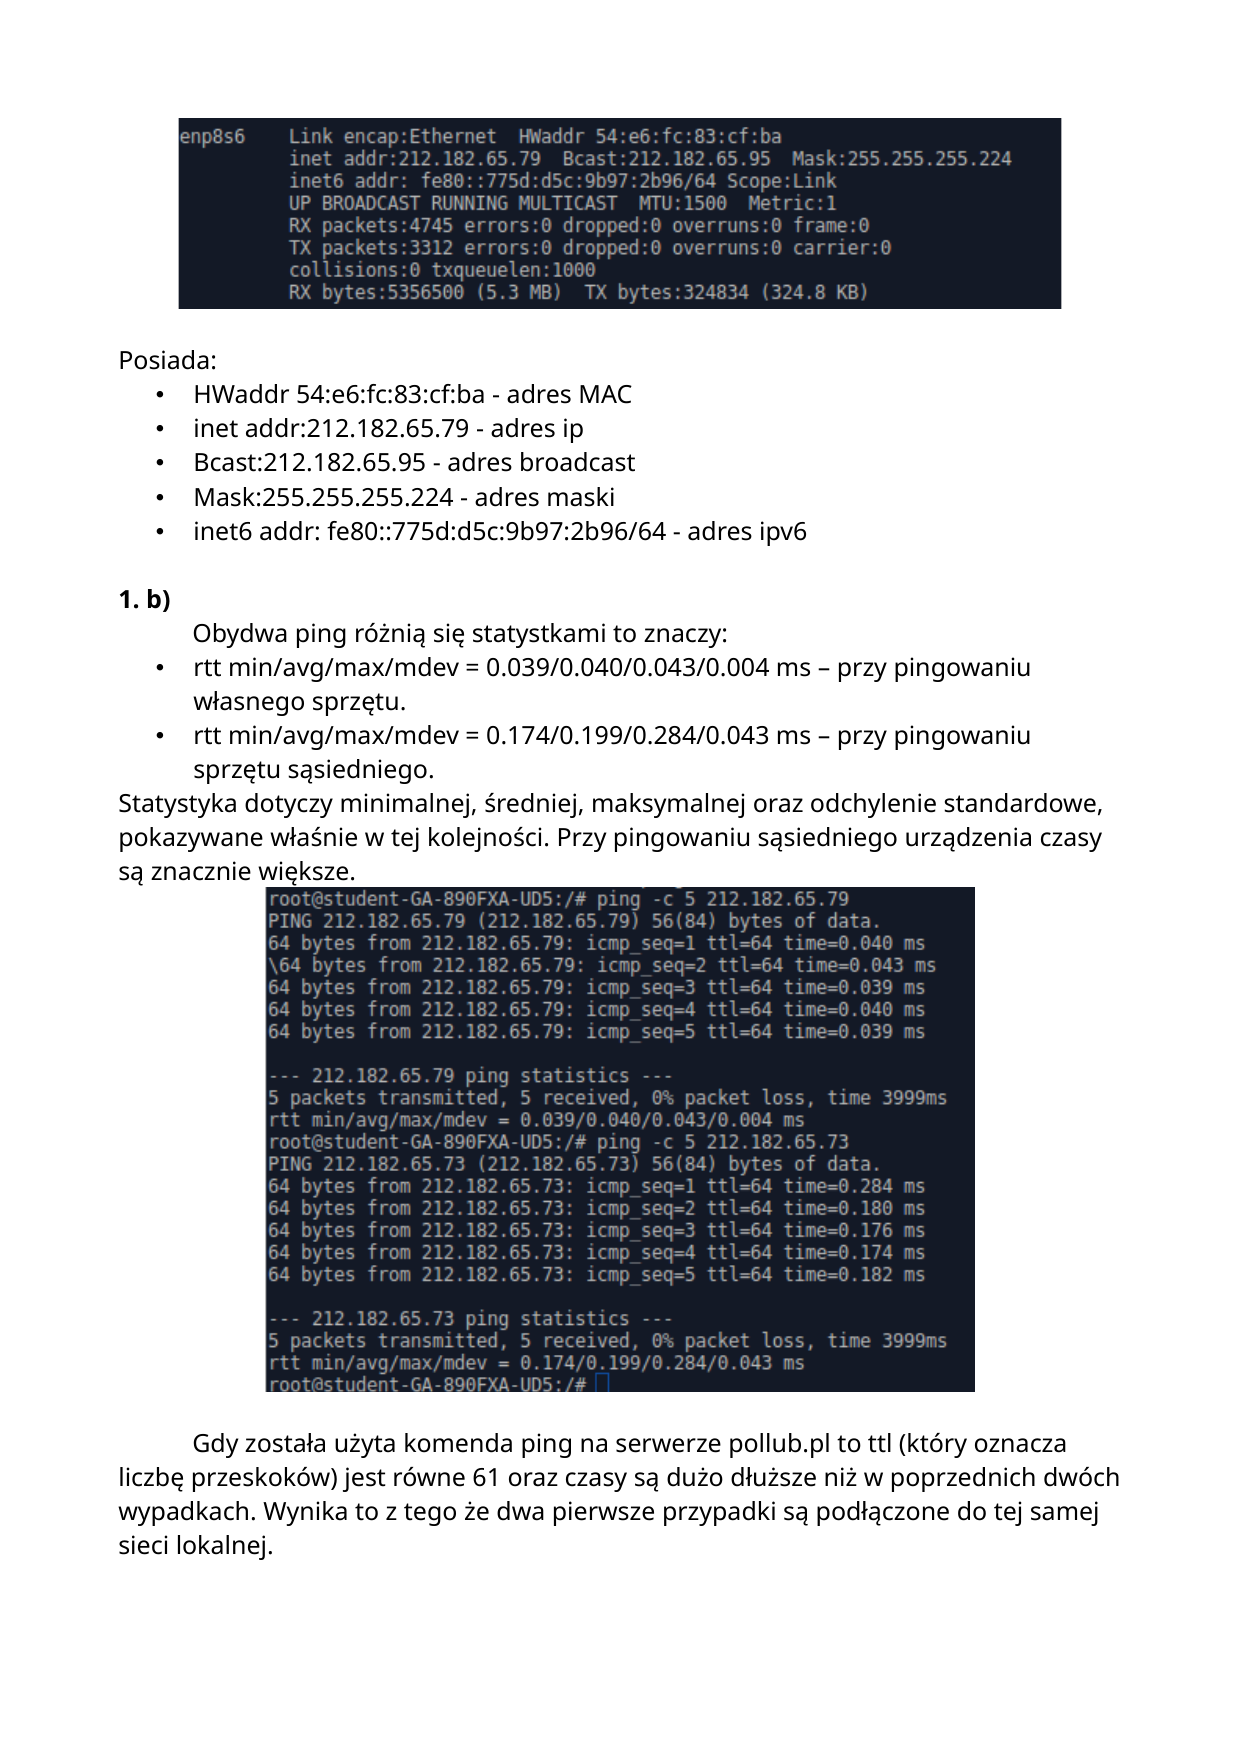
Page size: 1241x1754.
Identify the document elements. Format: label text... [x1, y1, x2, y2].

text Posiada: [118, 343, 1122, 377]
list HWaddr 54:e6:fc:83:cf:ba - adres MAC [156, 377, 1122, 411]
text 1. b) [118, 581, 1122, 615]
list rtt min/avg/max/mdev = 0.039/0.040/0.043/0.004 ms – przy pingowaniu własnego sprzętu. [156, 649, 1122, 718]
text Gdy została użyta komenda ping na serwerze pollub.pl to ttl (który oznacza liczbę przeskoków) jest równe 61 oraz czasy są dużo dłuższe niż w poprzednich dwóch wypadkach. Wynika to z tego że dwa pierwsze przypadki są podłączone do tej samej sieci lokalnej. [118, 1425, 1122, 1561]
list inet6 addr: fe80::775d:d5c:9b97:2b96/64 - adres ipv6 [156, 513, 1122, 547]
list inet addr:212.182.65.79 - adres ip [156, 411, 1122, 445]
list Mask:255.255.255.224 - adres maski [156, 479, 1122, 513]
text Obydwa ping różnią się statystkami to znaczy: [118, 615, 1122, 649]
list Bcast:212.182.65.95 - adres broadcast [156, 445, 1122, 479]
text Statystyka dotyczy minimalnej, średniej, maksymalnej oraz odchylenie standardowe, pokazywane właśnie w tej kolejności. Przy pingowaniu sąsiedniego urządzenia czasy są znacznie większe. [118, 786, 1122, 888]
list rtt min/avg/max/mdev = 0.174/0.199/0.284/0.043 ms – przy pingowaniu sprzętu sąsiedniego. [156, 718, 1122, 786]
